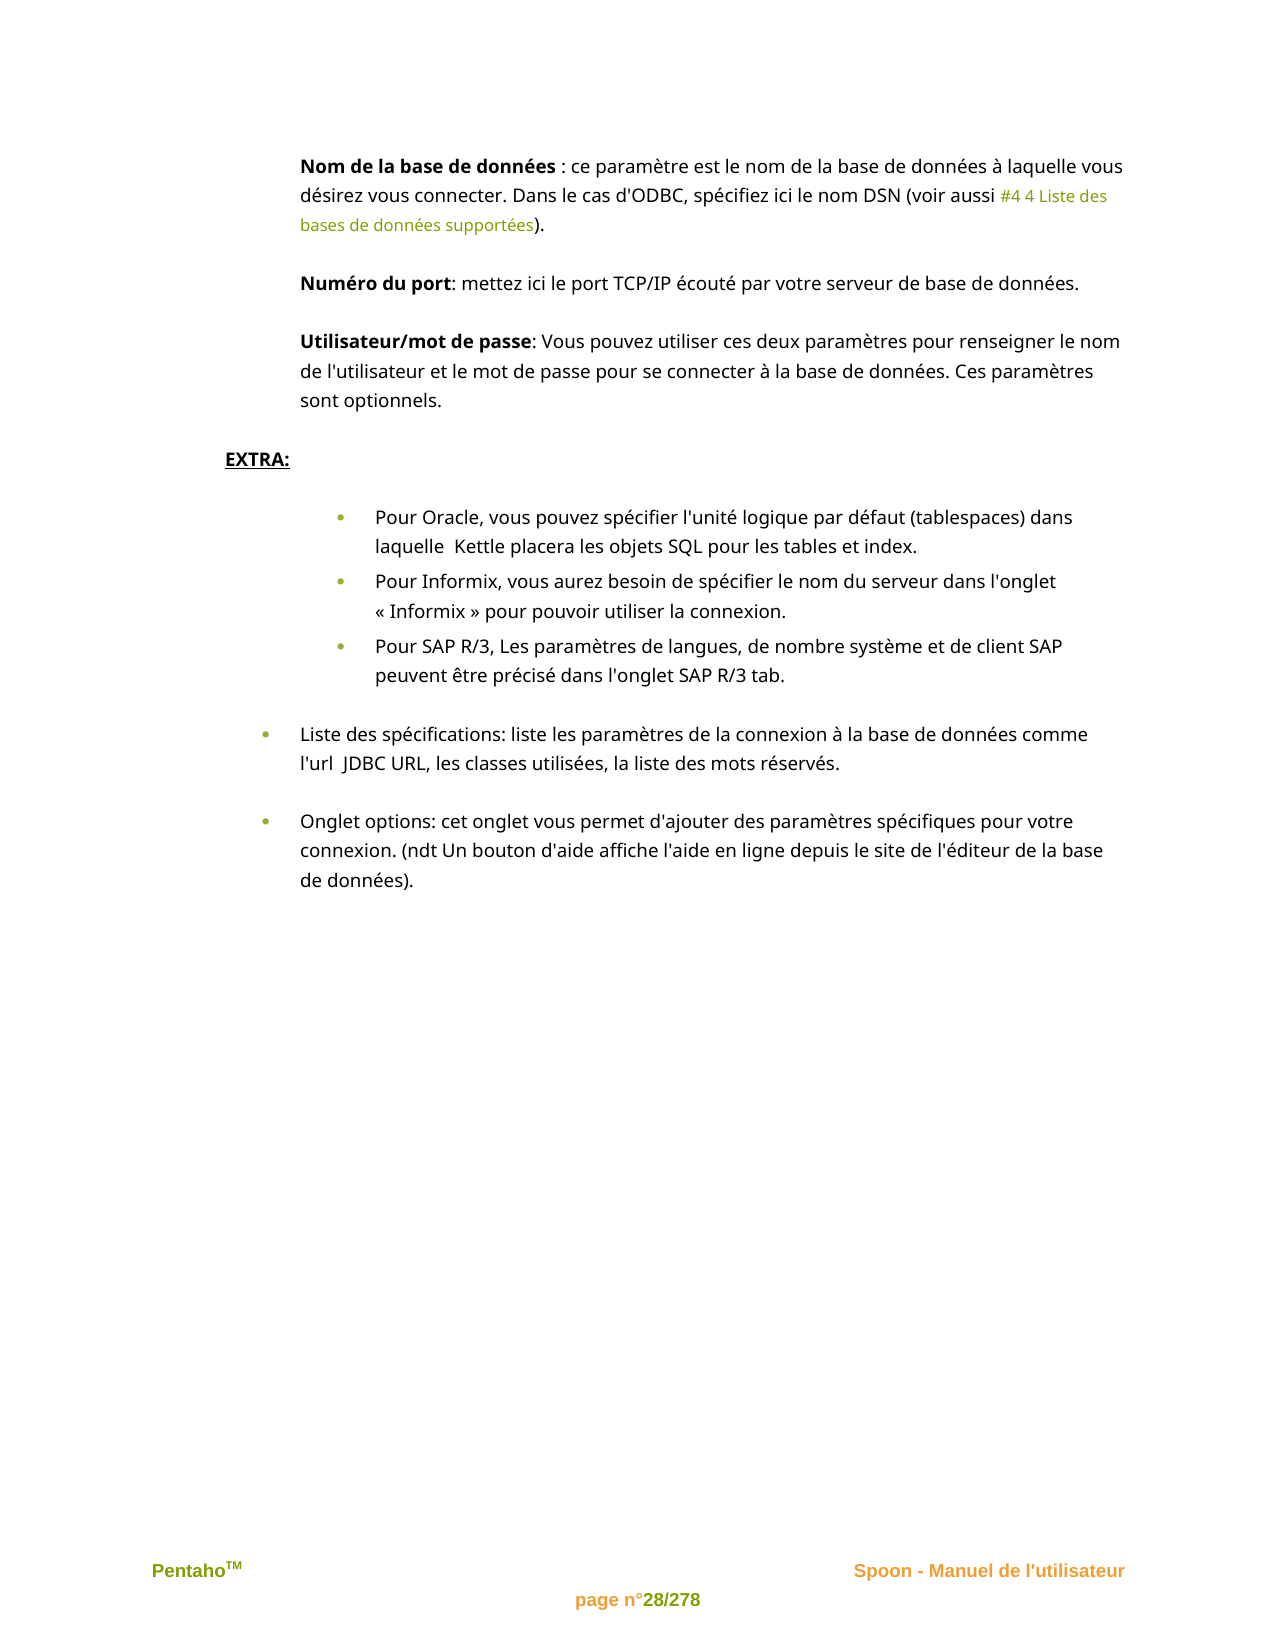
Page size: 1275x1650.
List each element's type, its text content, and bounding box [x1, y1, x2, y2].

list Pour Oracle, vous pouvez spécifier l'unité logique par défaut (tablespaces) dans laquelle Kettle placera les objets SQL pour les tables et index. [337, 501, 1125, 559]
list Onglet options: cet onglet vous permet d'ajouter des paramètres spécifiques pour votre connexion. (ndt Un bouton d'aide affiche l'aide en ligne depuis le site de l'éditeur de la base de données). [262, 805, 1125, 893]
list Pour Informix, vous aurez besoin de spécifier le nom du serveur dans l'onglet « Informix » pour pouvoir utiliser la connexion. [337, 566, 1125, 624]
text Utilisateur/mot de passe: Vous pouvez utiliser ces deux paramètres pour renseigner le nom de l'utilisateur et le mot de passe pour se connecter à la base de données. Ces paramètres sont optionnels. [300, 326, 1125, 413]
text Numéro du port: mettez ici le port TCP/IP écouté par votre serveur de base de données. [300, 267, 1125, 296]
list Liste des spécifications: liste les paramètres de la connexion à la base de données comme l'url JDBC URL, les classes utilisées, la liste des mots réservés. [262, 718, 1125, 776]
list Pour SAP R/3, Les paramètres de langues, de nombre système et de client SAP peuvent être précisé dans l'onglet SAP R/3 tab. [337, 630, 1125, 688]
text Nom de la base de données : ce paramètre est le nom de la base de données à laquelle vous désirez vous connecter. Dans le cas d'ODBC, spécifiez ici le nom DSN (voir aussi #4 4 Liste des bases de données supportées). [300, 150, 1125, 237]
text EXTRA: [225, 443, 1125, 472]
